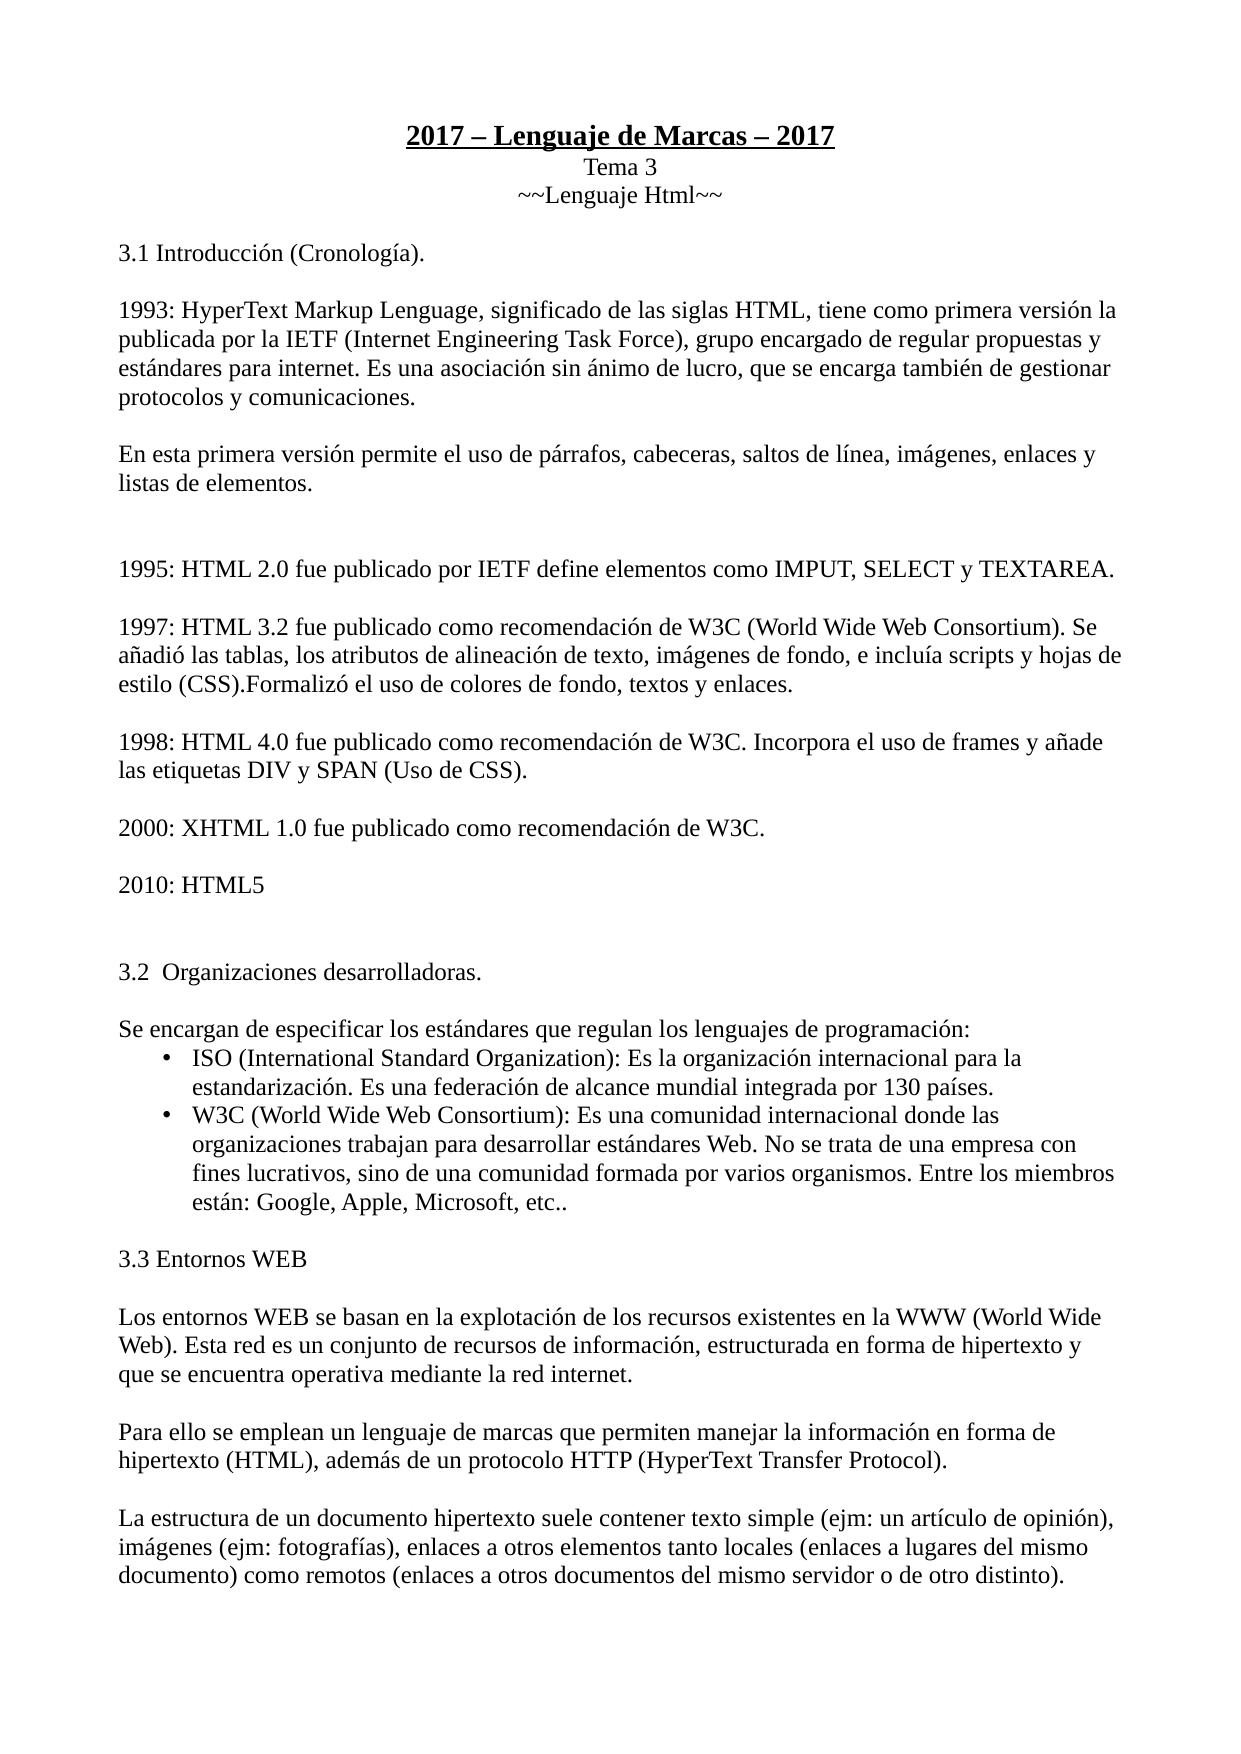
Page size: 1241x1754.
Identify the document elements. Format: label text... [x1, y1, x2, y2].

text 1998: HTML 4.0 fue publicado como recomendación de W3C. Incorpora el uso de frames y añade las etiquetas DIV y SPAN (Uso de CSS). [118, 727, 1122, 784]
list W3C (World Wide Web Consortium): Es una comunidad internacional donde las organizaciones trabajan para desarrollar estándares Web. No se trata de una empresa con fines lucrativos, sino de una comunidad formada por varios organismos. Entre los miembros están: Google, Apple, Microsoft, etc.. [162, 1100, 1122, 1215]
text Se encargan de especificar los estándares que regulan los lenguajes de programación: [118, 1014, 1122, 1043]
text Tema 3 [118, 152, 1122, 180]
text Los entornos WEB se basan en la explotación de los recursos existentes en la WWW (World Wide Web). Esta red es un conjunto de recursos de información, estructurada en forma de hipertexto y que se encuentra operativa mediante la red internet. [118, 1302, 1122, 1388]
text 2010: HTML5 [118, 870, 1122, 899]
text La estructura de un documento hipertexto suele contener texto simple (ejm: un artículo de opinión), imágenes (ejm: fotografías), enlaces a otros elementos tanto locales (enlaces a lugares del mismo documento) como remotos (enlaces a otros documentos del mismo servidor o de otro distinto). [118, 1503, 1122, 1589]
list ISO (International Standard Organization): Es la organización internacional para la estandarización. Es una federación de alcance mundial integrada por 130 países. [162, 1043, 1122, 1100]
text 2017 – Lenguaje de Marcas – 2017 [118, 118, 1122, 152]
text ~~Lenguaje Html~~ [118, 180, 1122, 209]
text Para ello se emplean un lenguaje de marcas que permiten manejar la información en forma de hipertexto (HTML), además de un protocolo HTTP (HyperText Transfer Protocol). [118, 1417, 1122, 1474]
text 3.1 Introducción (Cronología). [118, 238, 1122, 267]
text 1993: HyperText Markup Lenguage, significado de las siglas HTML, tiene como primera versión la publicada por la IETF (Internet Engineering Task Force), grupo encargado de regular propuestas y estándares para internet. Es una asociación sin ánimo de lucro, que se encarga también de gestionar protocolos y comunicaciones. [118, 295, 1122, 410]
text 1997: HTML 3.2 fue publicado como recomendación de W3C (World Wide Web Consortium). Se añadió las tablas, los atributos de alineación de texto, imágenes de fondo, e incluía scripts y hojas de estilo (CSS).Formalizó el uso de colores de fondo, textos y enlaces. [118, 612, 1122, 698]
text En esta primera versión permite el uso de párrafos, cabeceras, saltos de línea, imágenes, enlaces y listas de elementos. [118, 439, 1122, 497]
text 3.3 Entornos WEB [118, 1244, 1122, 1273]
text 3.2 Organizaciones desarrolladoras. [118, 957, 1122, 985]
text 1995: HTML 2.0 fue publicado por IETF define elementos como IMPUT, SELECT y TEXTAREA. [118, 554, 1122, 583]
text 2000: XHTML 1.0 fue publicado como recomendación de W3C. [118, 813, 1122, 842]
